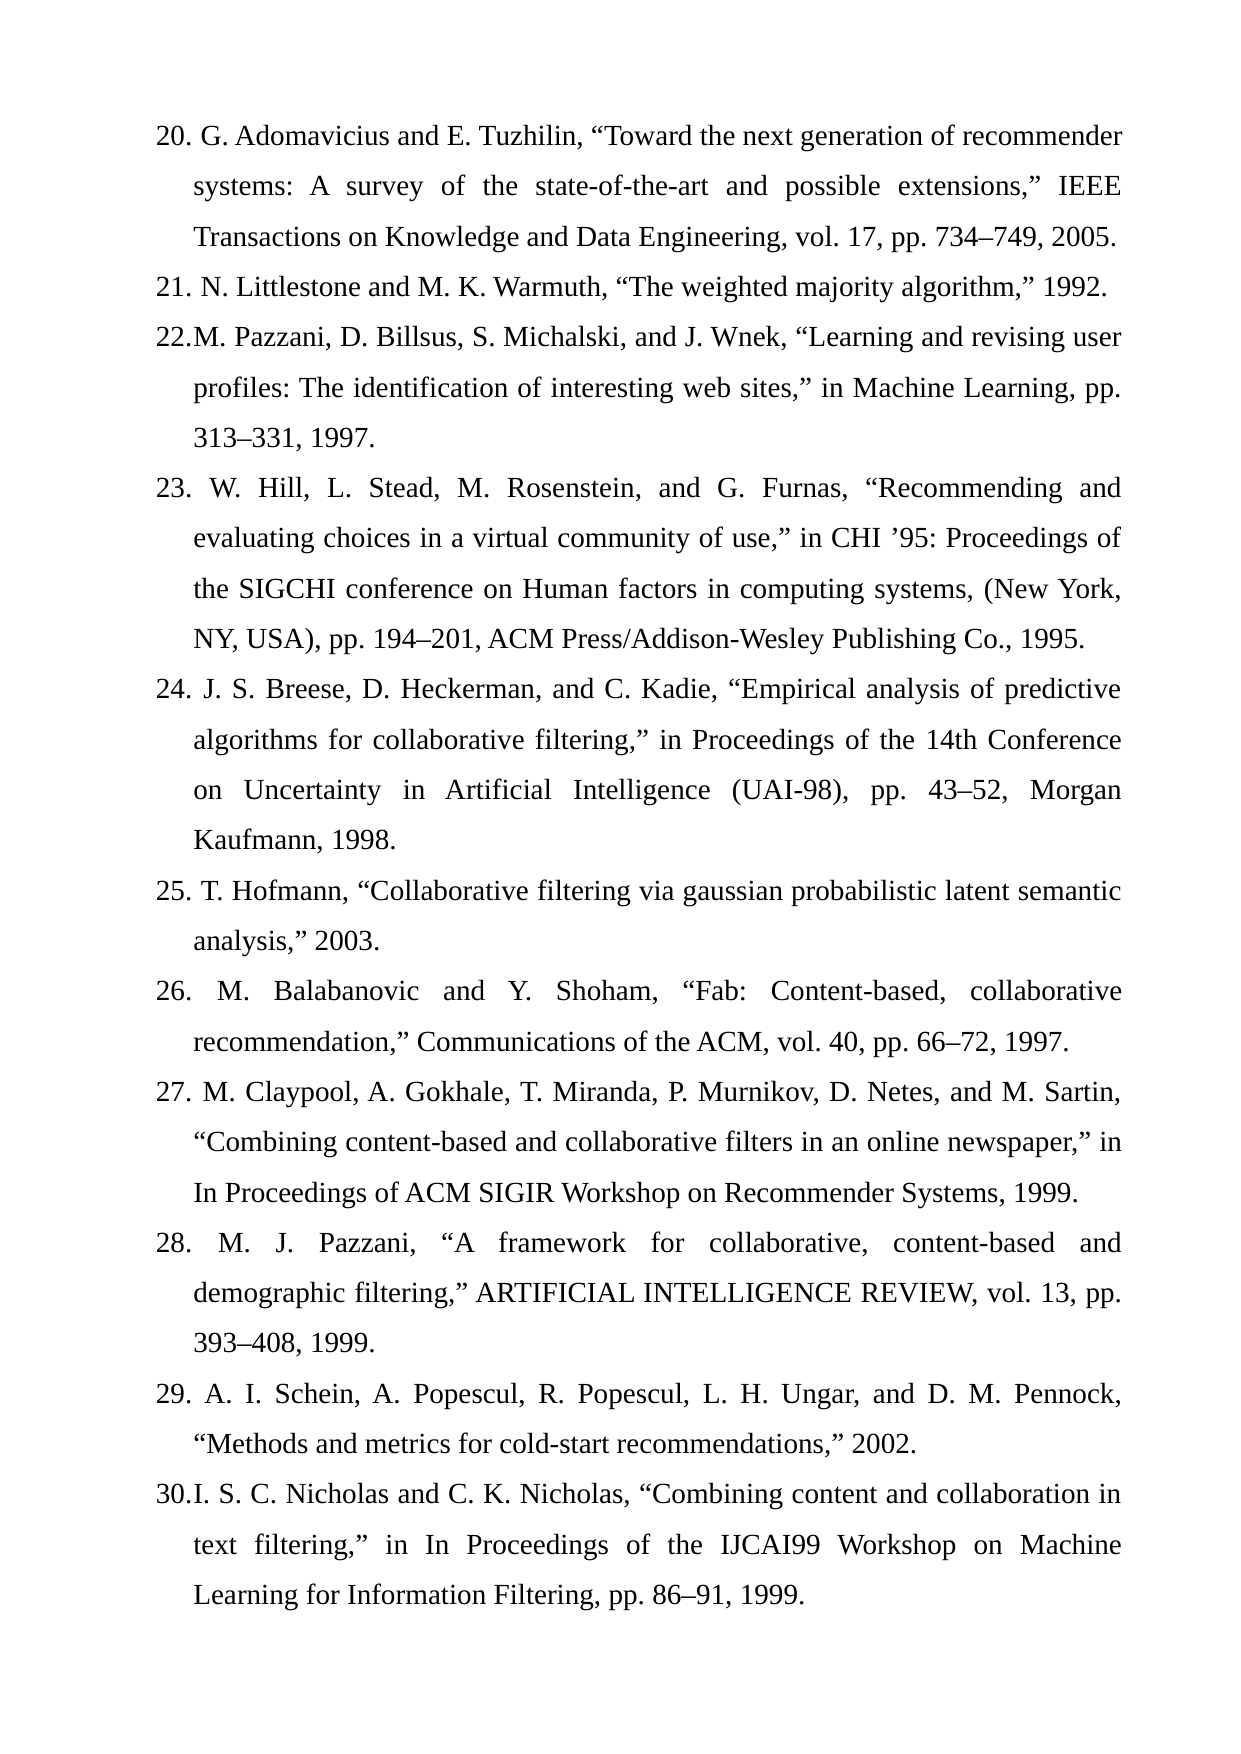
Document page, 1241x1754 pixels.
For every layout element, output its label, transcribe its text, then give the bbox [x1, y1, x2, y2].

list T. Hofmann, “Collaborative filtering via gaussian probabilistic latent semantic analysis,” 2003. [156, 873, 1123, 957]
list G. Adomavicius and E. Tuzhilin, “Toward the next generation of recommender systems: A survey of the state-of-the-art and possible extensions,” IEEE Transactions on Knowledge and Data Engineering, vol. 17, pp. 734–749, 2005. [156, 118, 1123, 252]
list M. Claypool, A. Gokhale, T. Miranda, P. Murnikov, D. Netes, and M. Sartin, “Combining content-based and collaborative filters in an online newspaper,” in In Proceedings of ACM SIGIR Workshop on Recommender Systems, 1999. [156, 1074, 1123, 1208]
list I. S. C. Nicholas and C. K. Nicholas, “Combining content and collaboration in text filtering,” in In Proceedings of the IJCAI99 Workshop on Machine Learning for Information Filtering, pp. 86–91, 1999. [156, 1477, 1123, 1611]
list N. Littlestone and M. K. Warmuth, “The weighted majority algorithm,” 1992. [156, 269, 1123, 303]
list M. Balabanovic and Y. Shoham, “Fab: Content-based, collaborative recommendation,” Communications of the ACM, vol. 40, pp. 66–72, 1997. [156, 973, 1123, 1057]
list M. Pazzani, D. Billsus, S. Michalski, and J. Wnek, “Learning and revising user profiles: The identification of interesting web sites,” in Machine Learning, pp. 313–331, 1997. [156, 319, 1123, 453]
list J. S. Breese, D. Heckerman, and C. Kadie, “Empirical analysis of predictive algorithms for collaborative filtering,” in Proceedings of the 14th Conference on Uncertainty in Artificial Intelligence (UAI-98), pp. 43–52, Morgan Kaufmann, 1998. [156, 672, 1123, 856]
list W. Hill, L. Stead, M. Rosenstein, and G. Furnas, “Recommending and evaluating choices in a virtual community of use,” in CHI ’95: Proceedings of the SIGCHI conference on Human factors in computing systems, (New York, NY, USA), pp. 194–201, ACM Press/Addison-Wesley Publishing Co., 1995. [156, 470, 1123, 655]
list A. I. Schein, A. Popescul, R. Popescul, L. H. Ungar, and D. M. Pennock, “Methods and metrics for cold-start recommendations,” 2002. [156, 1376, 1123, 1460]
list M. J. Pazzani, “A framework for collaborative, content-based and demographic filtering,” ARTIFICIAL INTELLIGENCE REVIEW, vol. 13, pp. 393–408, 1999. [156, 1225, 1123, 1359]
